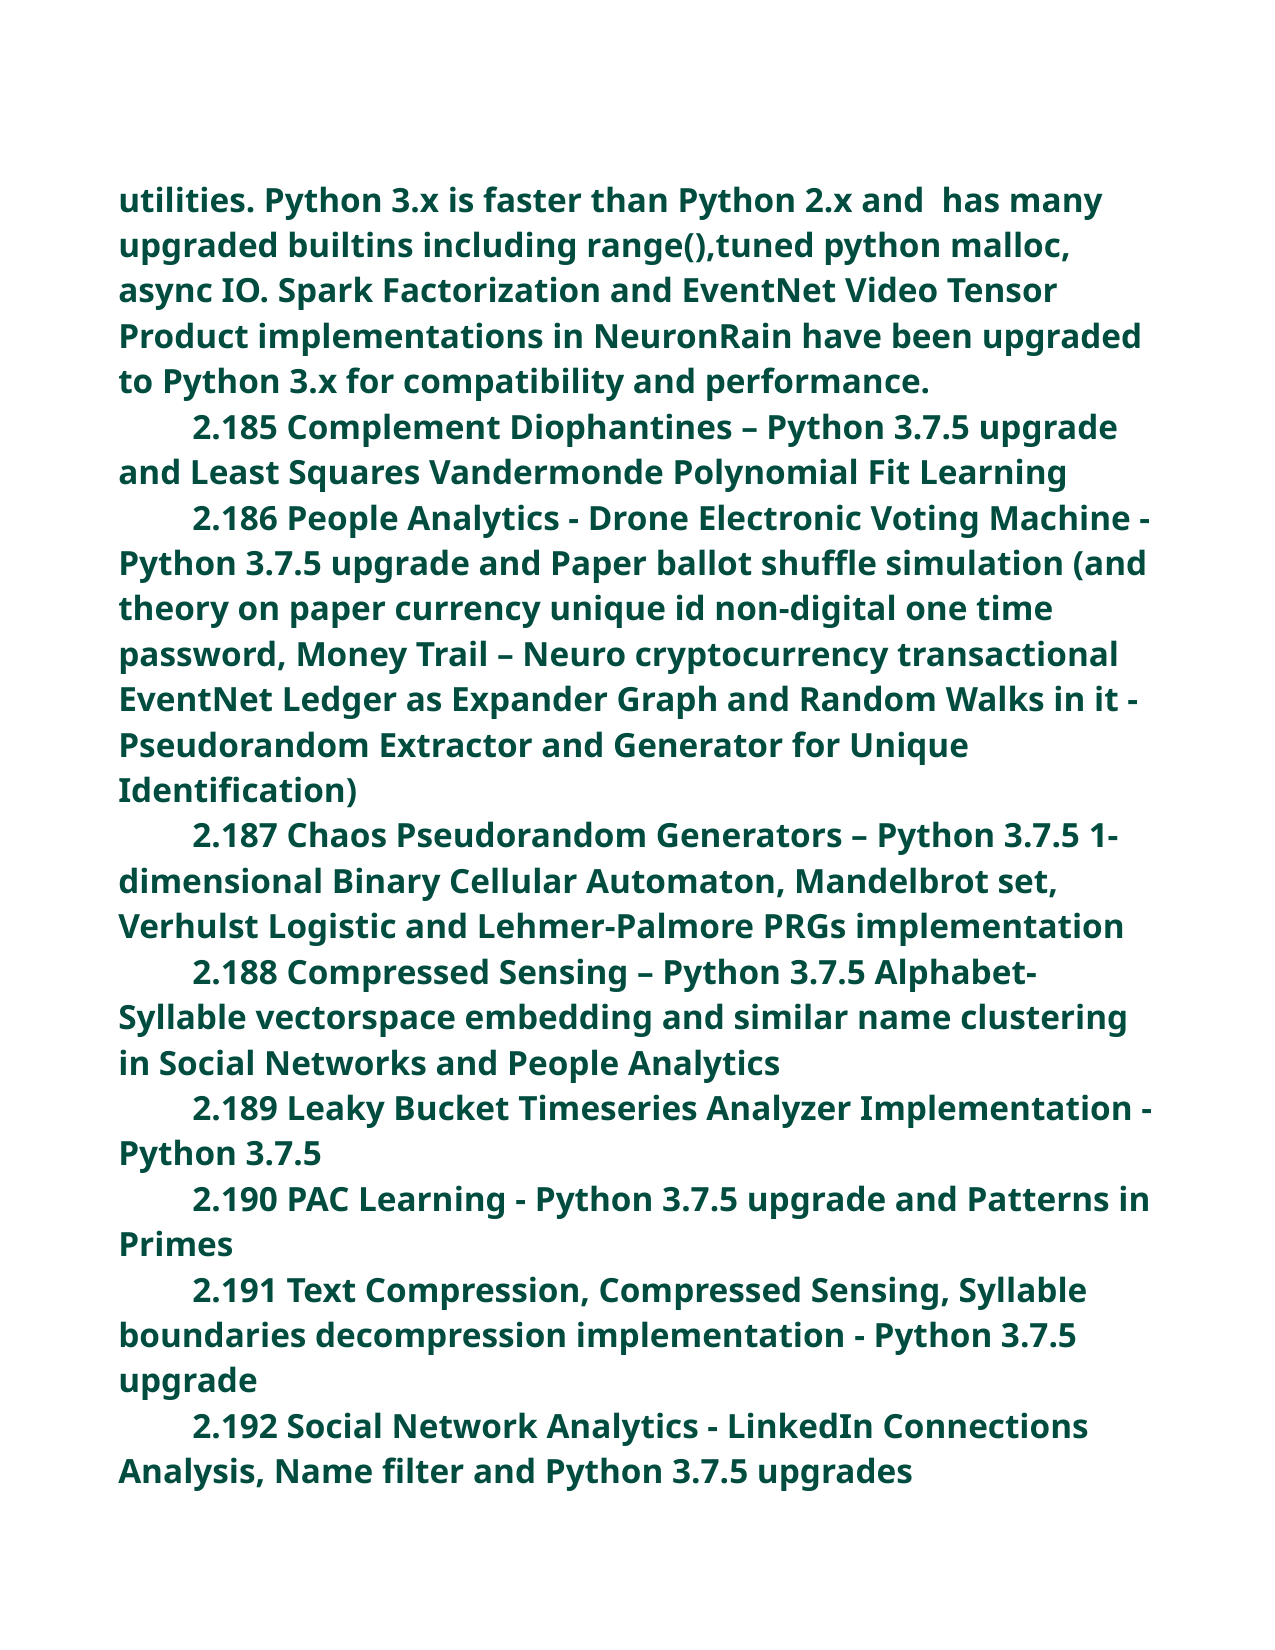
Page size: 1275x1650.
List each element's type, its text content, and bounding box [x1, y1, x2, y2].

text 2.192 Social Network Analytics - LinkedIn Connections Analysis, Name filter and Python 3.7.5 upgrades [118, 1403, 1157, 1493]
text 2.189 Leaky Bucket Timeseries Analyzer Implementation - Python 3.7.5 [118, 1085, 1157, 1176]
text 2.188 Compressed Sensing – Python 3.7.5 Alphabet-Syllable vectorspace embedding and similar name clustering in Social Networks and People Analytics [118, 948, 1157, 1085]
text 2.185 Complement Diophantines – Python 3.7.5 upgrade and Least Squares Vandermonde Polynomial Fit Learning [118, 403, 1157, 494]
text 2.191 Text Compression, Compressed Sensing, Syllable boundaries decompression implementation - Python 3.7.5 upgrade [118, 1266, 1157, 1403]
text utilities. Python 3.x is faster than Python 2.x and has many upgraded builtins including range(),tuned python malloc, async IO. Spark Factorization and EventNet Video Tensor Product implementations in NeuronRain have been upgraded to Python 3.x for compatibility and performance. [118, 176, 1157, 403]
text 2.186 People Analytics - Drone Electronic Voting Machine - Python 3.7.5 upgrade and Paper ballot shuffle simulation (and theory on paper currency unique id non-digital one time password, Money Trail – Neuro cryptocurrency transactional EventNet Ledger as Expander Graph and Random Walks in it - Pseudorandom Extractor and Generator for Unique Identification) [118, 494, 1157, 812]
text 2.190 PAC Learning - Python 3.7.5 upgrade and Patterns in Primes [118, 1176, 1157, 1266]
text 2.187 Chaos Pseudorandom Generators – Python 3.7.5 1-dimensional Binary Cellular Automaton, Mandelbrot set, Verhulst Logistic and Lehmer-Palmore PRGs implementation [118, 812, 1157, 948]
